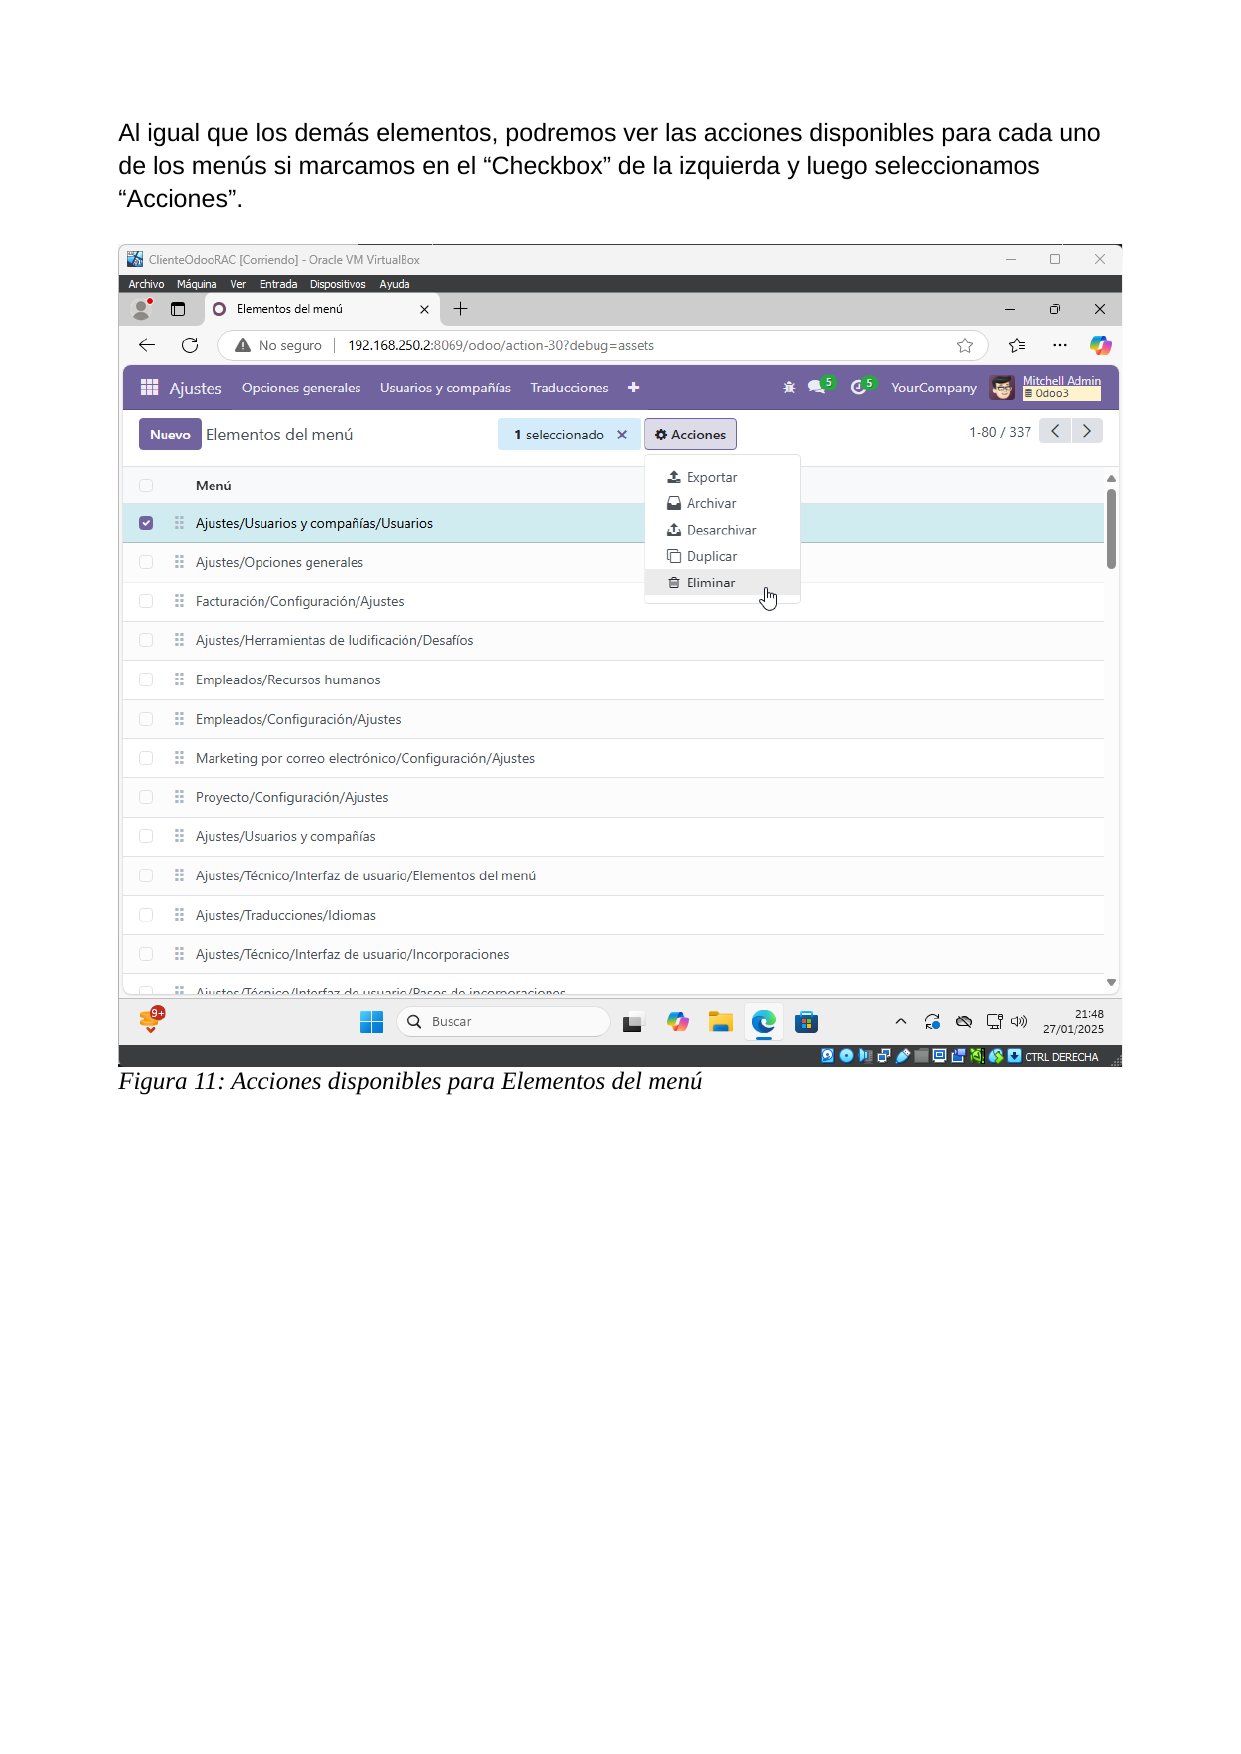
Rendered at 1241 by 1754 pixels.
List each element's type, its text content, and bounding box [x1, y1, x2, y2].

text Figura 11: Acciones disponibles para Elementos del menú [118, 1067, 1122, 1095]
picture [118, 244, 1123, 1067]
text Al igual que los demás elementos, podremos ver las acciones disponibles para cada uno de los menús si marcamos en el “Checkbox” de la izquierda y luego seleccionamos “Acciones”. [118, 118, 1122, 213]
